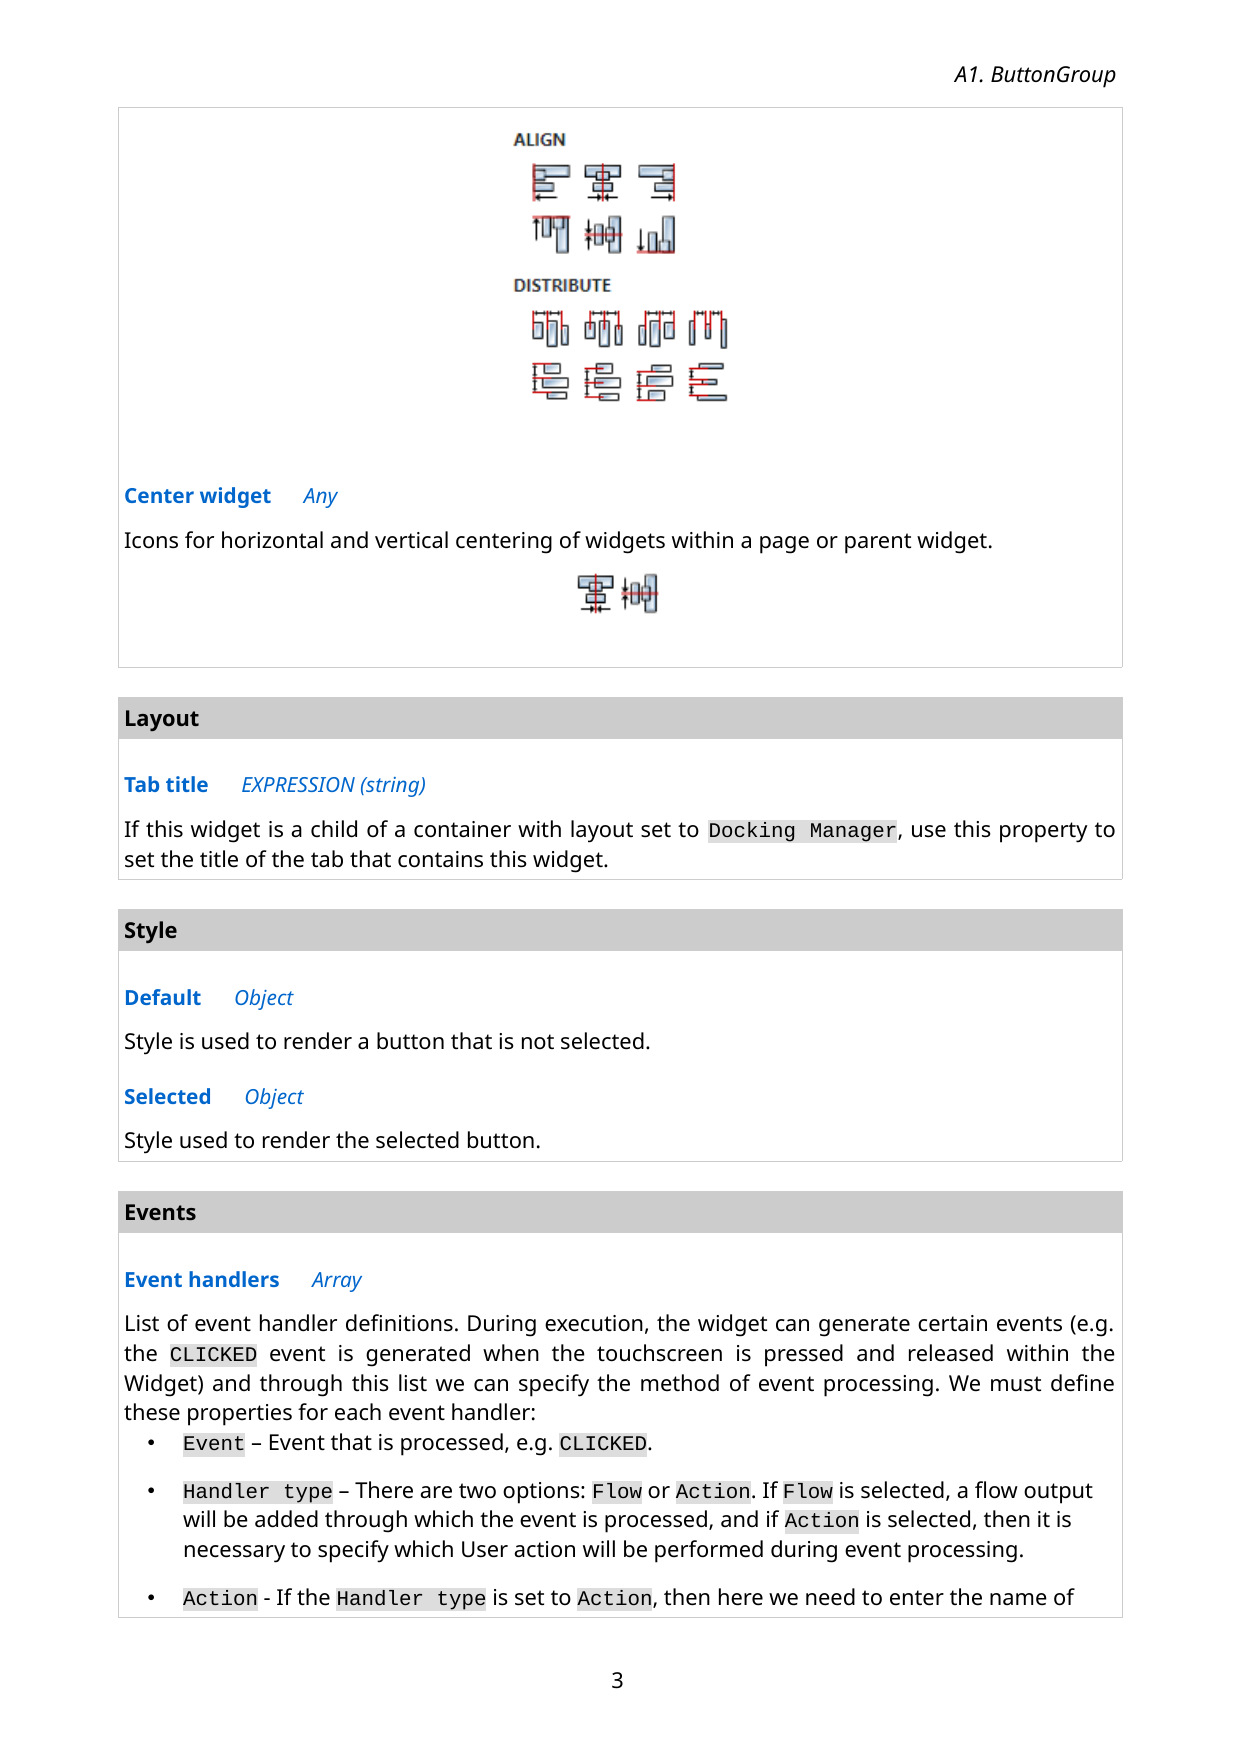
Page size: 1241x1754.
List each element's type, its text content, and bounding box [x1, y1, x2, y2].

table_header Style [119, 910, 1122, 950]
table_cell Event handlers Array List of event handler definitions. During execution, the widget can generate certain events (e.g. the CLICKED event is generated when the touchscreen is pressed and released within the Widget) and through this list we can specify the method of event processing. We must define these properties for each event handler: Event – Event that is processed, e.g. CLICKED. Handler type – There are two options: Flow or Action. If Flow is selected, a flow output will be added through which the event is processed, and if Action is selected, then it is necessary to specify which User action will be performed during event processing. Action - If the Handler type is set to Action, then here we need to enter the name of [119, 1233, 1122, 1617]
picture [572, 566, 668, 620]
table_cell Center widget Any Icons for horizontal and vertical centering of widgets within a page or parent widget. [119, 414, 1122, 619]
table_cell Tab title EXPRESSION (string) If this widget is a child of a container with layout set to Docking Manager, use this property to set the title of the tab that contains this widget. [119, 739, 1122, 879]
table_cell Default Object Style is used to render a button that is not selected. Selected Object Style used to render the selected button. [119, 951, 1122, 1161]
table_cell [119, 108, 1122, 413]
picture [490, 124, 750, 414]
table_header Layout [119, 698, 1122, 738]
table_header Events [119, 1192, 1122, 1232]
